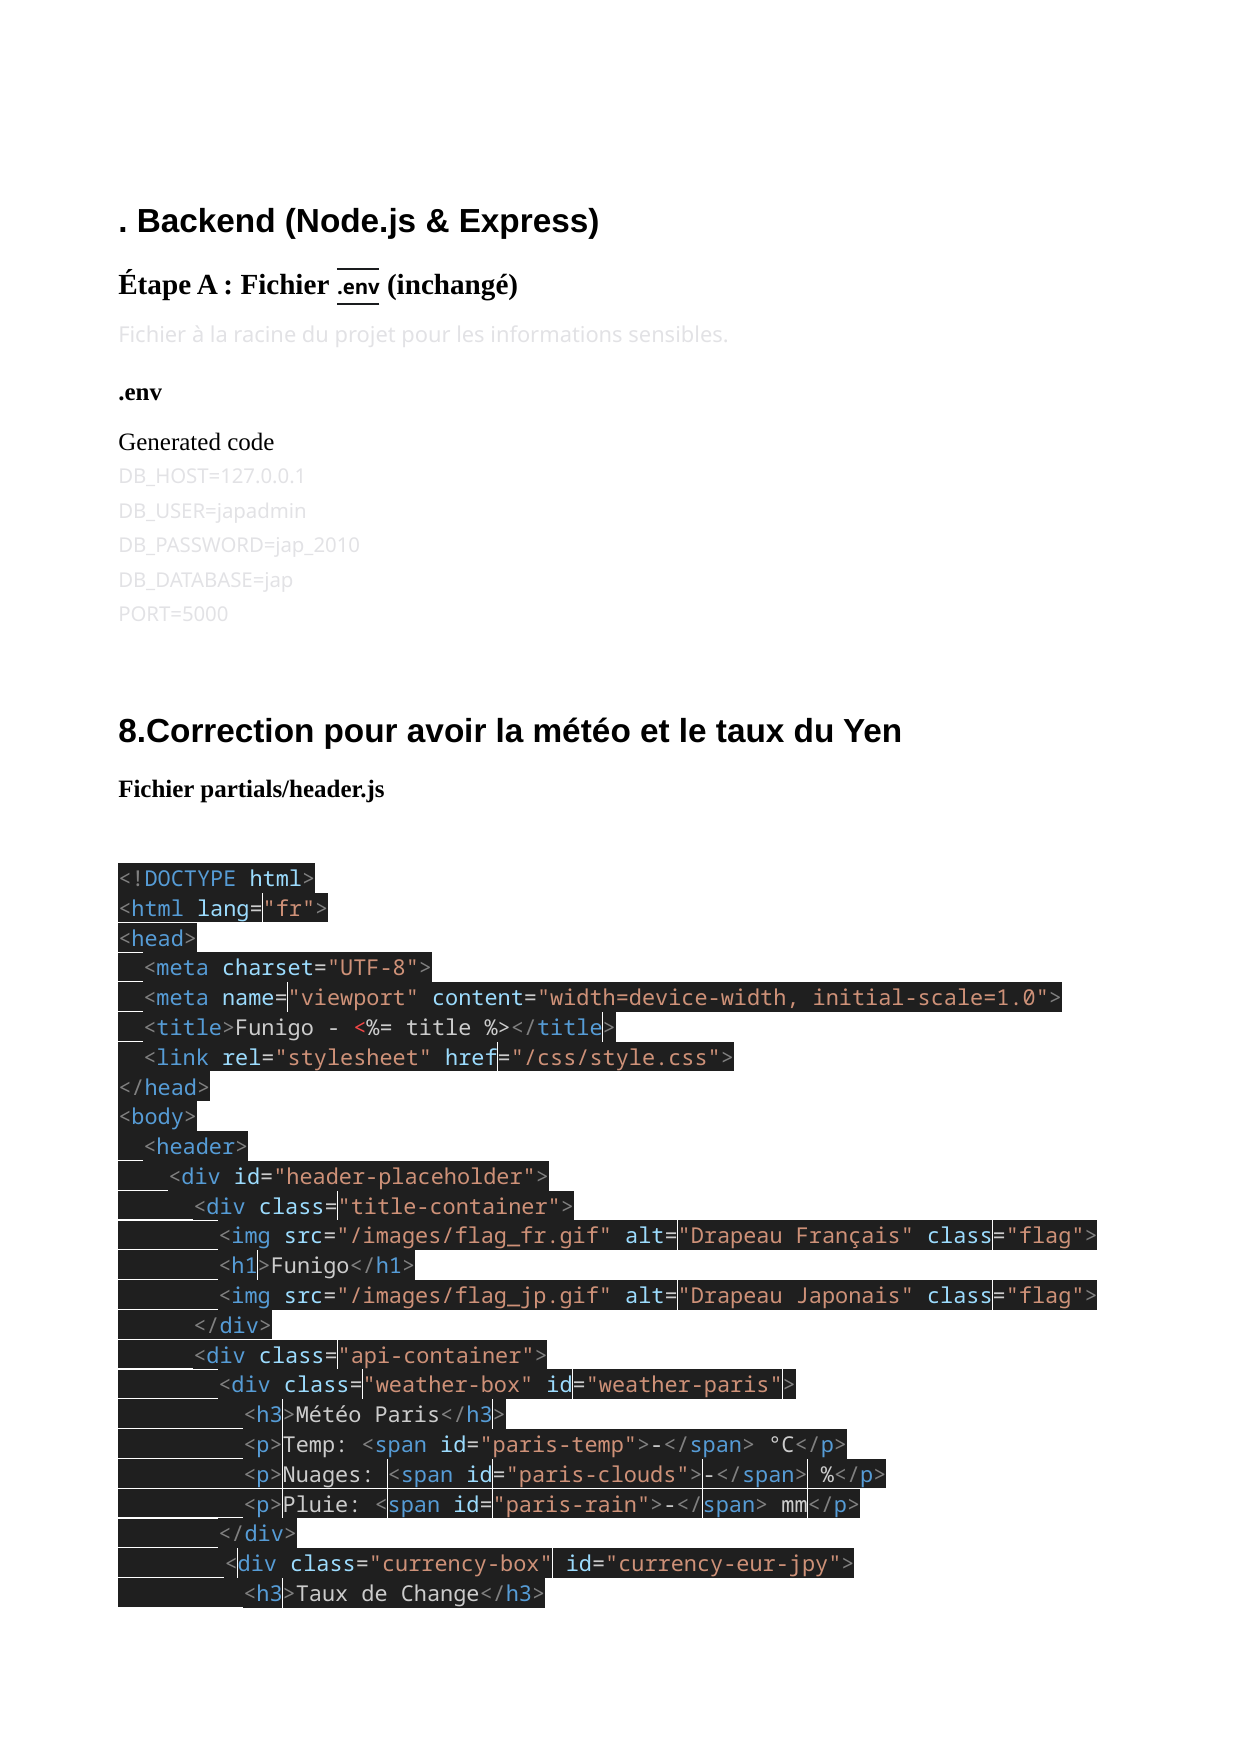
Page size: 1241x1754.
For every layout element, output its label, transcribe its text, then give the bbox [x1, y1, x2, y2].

text <header> [118, 1131, 1122, 1161]
text <div class="title-container"> [118, 1191, 1122, 1220]
text <meta charset="UTF-8"> [118, 952, 1122, 982]
text <meta name="viewport" content="width=device-width, initial-scale=1.0"> [118, 982, 1122, 1012]
text <div id="header-placeholder"> [118, 1161, 1122, 1191]
text <div class="api-container"> [118, 1339, 1122, 1369]
text <head> [118, 922, 1122, 952]
text <title>Funigo - <%= title %></title> [118, 1012, 1122, 1042]
text <link rel="stylesheet" href="/css/style.css"> [118, 1042, 1122, 1071]
text <html lang="fr"> [118, 893, 1122, 922]
text <body> [118, 1101, 1122, 1131]
subtitle . Backend (Node.js & Express) [118, 201, 1122, 240]
text DB_PASSWORD=jap_2010 [118, 524, 1122, 558]
text </div> [118, 1310, 1122, 1339]
text <p>Nuages: <span id="paris-clouds">-</span> %</p> [118, 1459, 1122, 1488]
text </head> [118, 1071, 1122, 1101]
text Fichier à la racine du projet pour les informations sensibles. [118, 317, 1122, 348]
text DB_HOST=127.0.0.1 [118, 455, 1122, 490]
text <h3>Météo Paris</h3> [118, 1399, 1122, 1429]
text <div class="currency-box" id="currency-eur-jpy"> [118, 1548, 1122, 1578]
text <h3>Taux de Change</h3> [118, 1578, 1122, 1608]
text <img src="/images/flag_jp.gif" alt="Drapeau Japonais" class="flag"> [118, 1280, 1122, 1310]
text <!DOCTYPE html> [118, 863, 1122, 893]
text </div> [118, 1518, 1122, 1548]
text <h1>Funigo</h1> [118, 1250, 1122, 1280]
text PORT=5000 [118, 593, 1122, 627]
text DB_USER=japadmin [118, 490, 1122, 524]
text <p>Temp: <span id="paris-temp">-</span> °C</p> [118, 1429, 1122, 1459]
subtitle Étape A : Fichier .env (inchangé) [118, 267, 1122, 305]
text <p>Pluie: <span id="paris-rain">-</span> mm</p> [118, 1488, 1122, 1518]
text <div class="weather-box" id="weather-paris"> [118, 1369, 1122, 1399]
text .env [118, 377, 1122, 405]
subtitle Fichier partials/header.js [118, 774, 1122, 803]
text Generated code [118, 424, 1122, 455]
text <img src="/images/flag_fr.gif" alt="Drapeau Français" class="flag"> [118, 1220, 1122, 1250]
text DB_DATABASE=jap [118, 558, 1122, 593]
subtitle 8.Correction pour avoir la météo et le taux du Yen [118, 711, 1122, 749]
